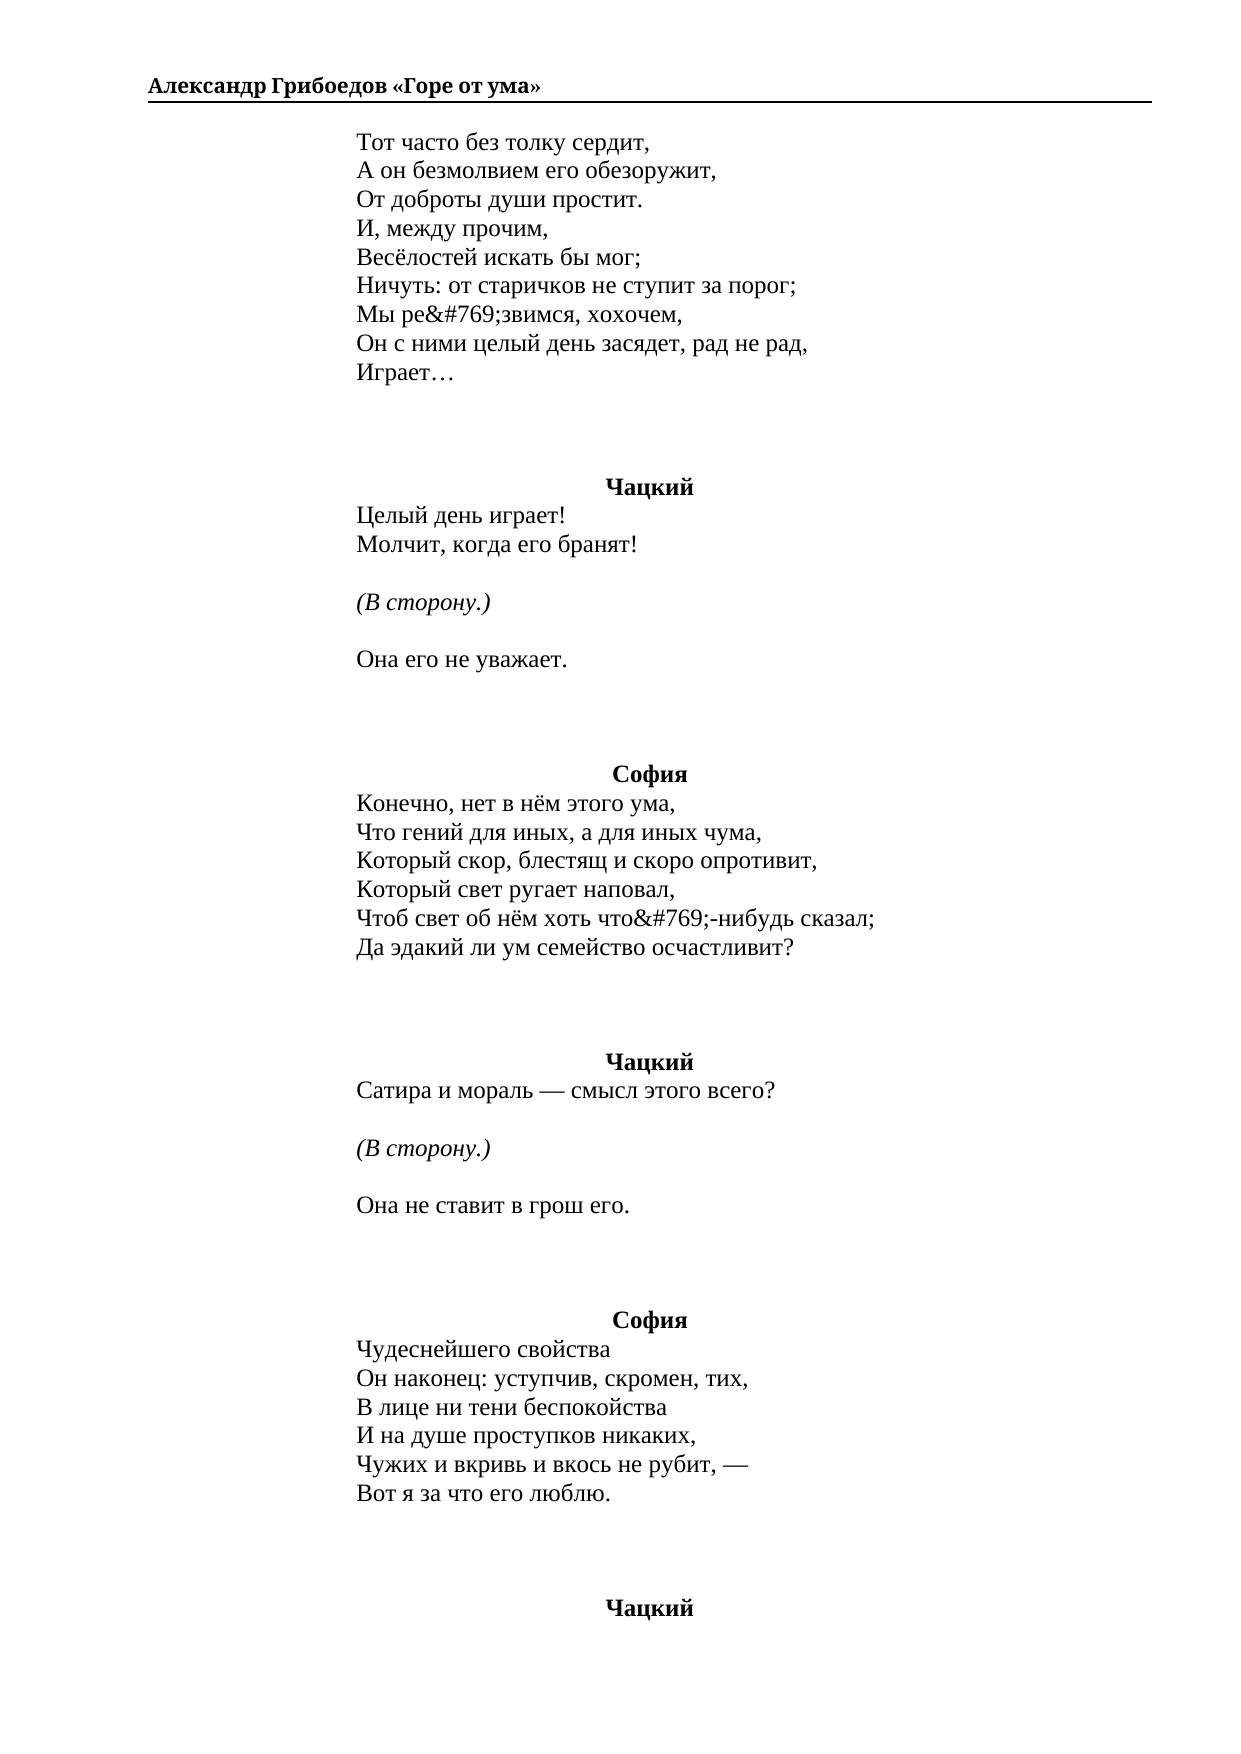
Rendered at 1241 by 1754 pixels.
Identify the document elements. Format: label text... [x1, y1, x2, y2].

text Который свет ругает наповал, [356, 874, 1089, 903]
text Вот я за что его люблю. [356, 1478, 1089, 1507]
text И, между прочим, [356, 213, 1089, 242]
subtitle София [148, 1305, 1152, 1334]
text (В сторону.) [356, 1133, 1089, 1162]
text Чужих и вкривь и вкось не рубит, — [356, 1449, 1089, 1478]
text (В сторону.) [356, 587, 1089, 615]
text Он наконец: уступчив, скромен, тих, [356, 1363, 1089, 1392]
text Весёлостей искать бы мог; [356, 242, 1089, 270]
text Она не ставит в грош его. [356, 1190, 1089, 1219]
text Сатира и мораль — смысл этого всего? [356, 1075, 1089, 1104]
text В лице ни тени беспокойства [356, 1392, 1089, 1420]
text Который скор, блестящ и скоро опротивит, [356, 845, 1089, 874]
text Молчит, когда его бранят! [356, 529, 1089, 558]
text А он безмолвием его обезоружит, [356, 155, 1089, 184]
text Она его не уважает. [356, 644, 1089, 673]
text Мы ре&#769;звимся, хохочем, [356, 299, 1089, 328]
text Ничуть: от старичков не ступит за порог; [356, 270, 1089, 299]
subtitle София [148, 759, 1152, 788]
text Что гений для иных, а для иных чума, [356, 817, 1089, 845]
text Играет… [356, 357, 1089, 385]
text И на душе проступков никаких, [356, 1420, 1089, 1449]
text Чтоб свет об нём хоть что&#769;-нибудь сказал; [356, 903, 1089, 932]
text Конечно, нет в нём этого ума, [356, 788, 1089, 817]
subtitle Чацкий [148, 1047, 1152, 1075]
subtitle Чацкий [148, 472, 1152, 500]
text От доброты души простит. [356, 184, 1089, 213]
text Целый день играет! [356, 500, 1089, 529]
text Тот часто без толку сердит, [356, 127, 1089, 155]
subtitle Чацкий [148, 1593, 1152, 1622]
text Чудеснейшего свойства [356, 1334, 1089, 1363]
text Да эдакий ли ум семейство осчастливит? [356, 932, 1089, 960]
text Он с ними целый день засядет, рад не рад, [356, 328, 1089, 357]
